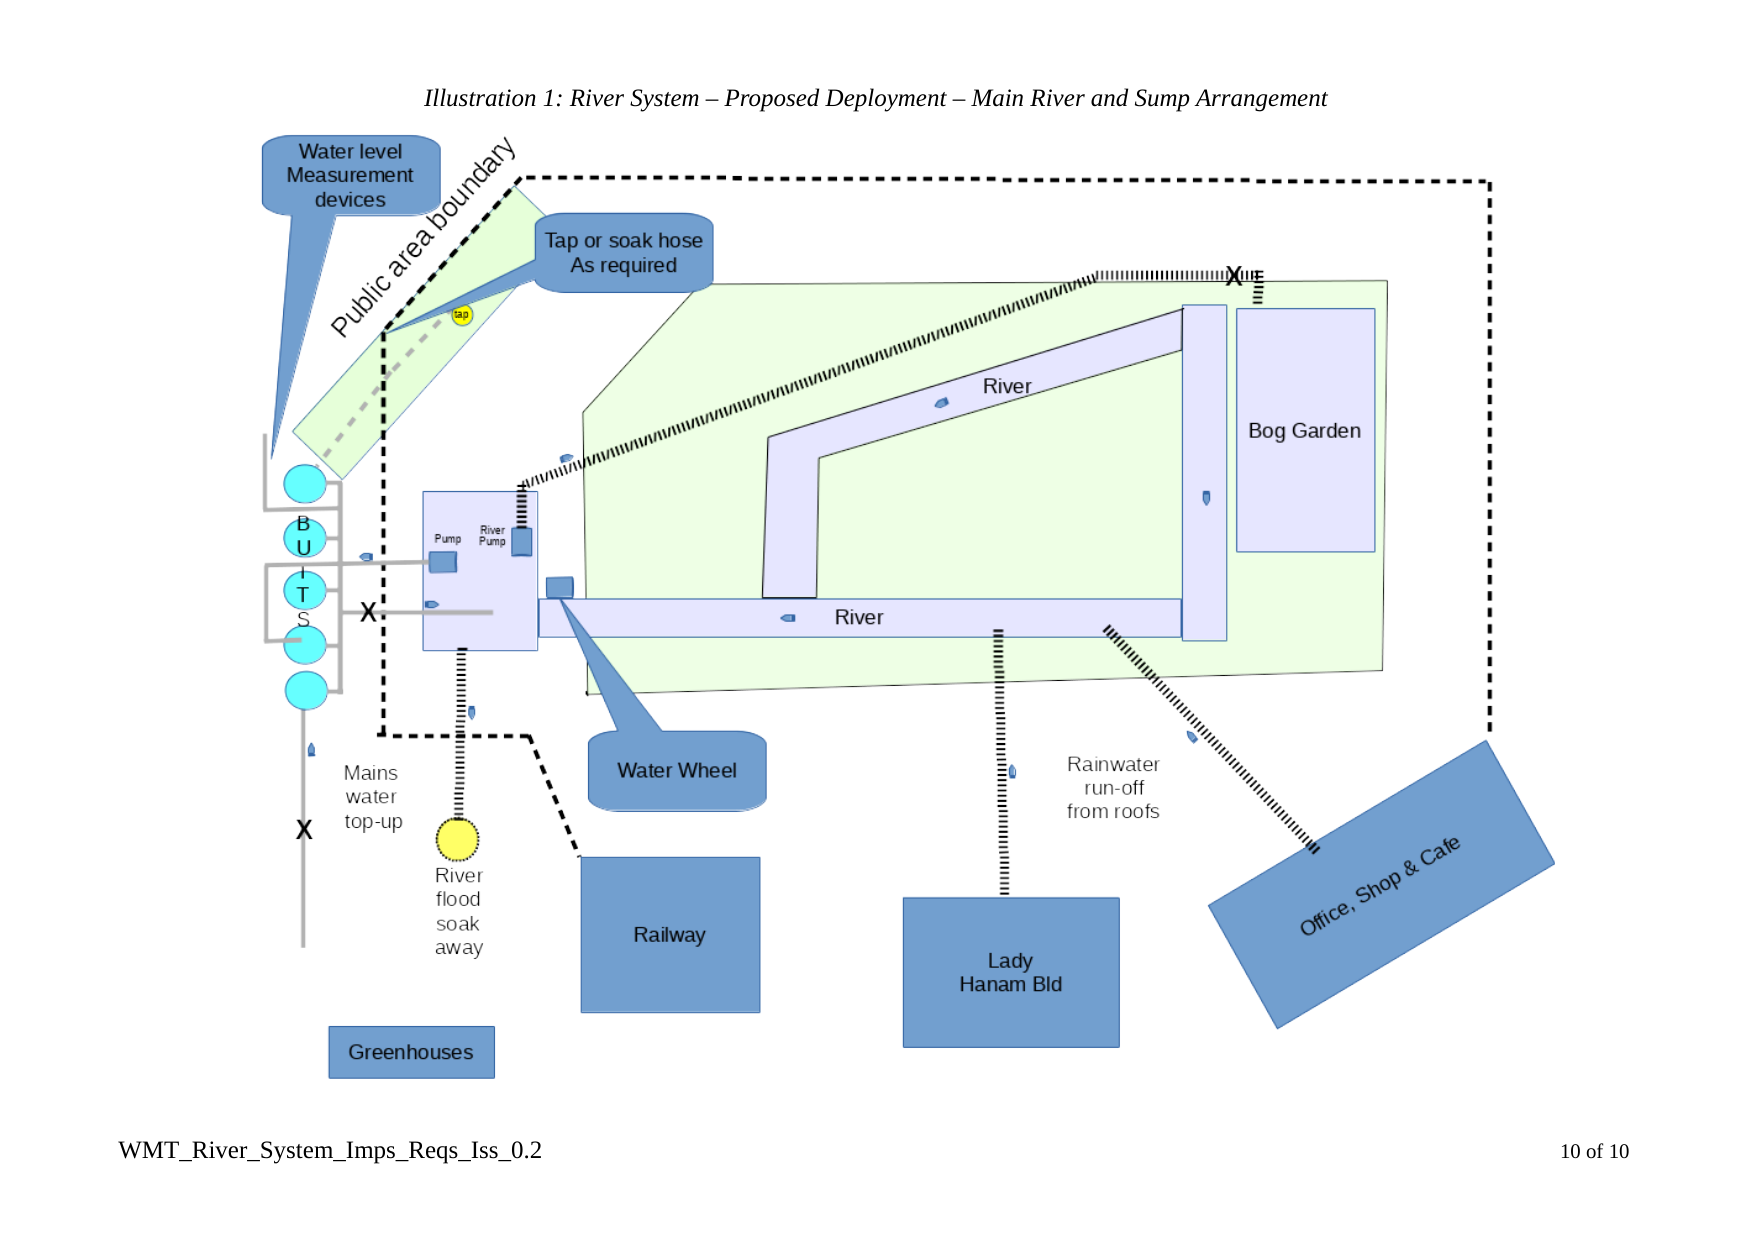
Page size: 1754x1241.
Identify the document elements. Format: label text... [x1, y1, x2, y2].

text Illustration 1: River System – Proposed Deployment – Main River and Sump Arrangement [118, 83, 1636, 112]
picture [199, 124, 1555, 1084]
